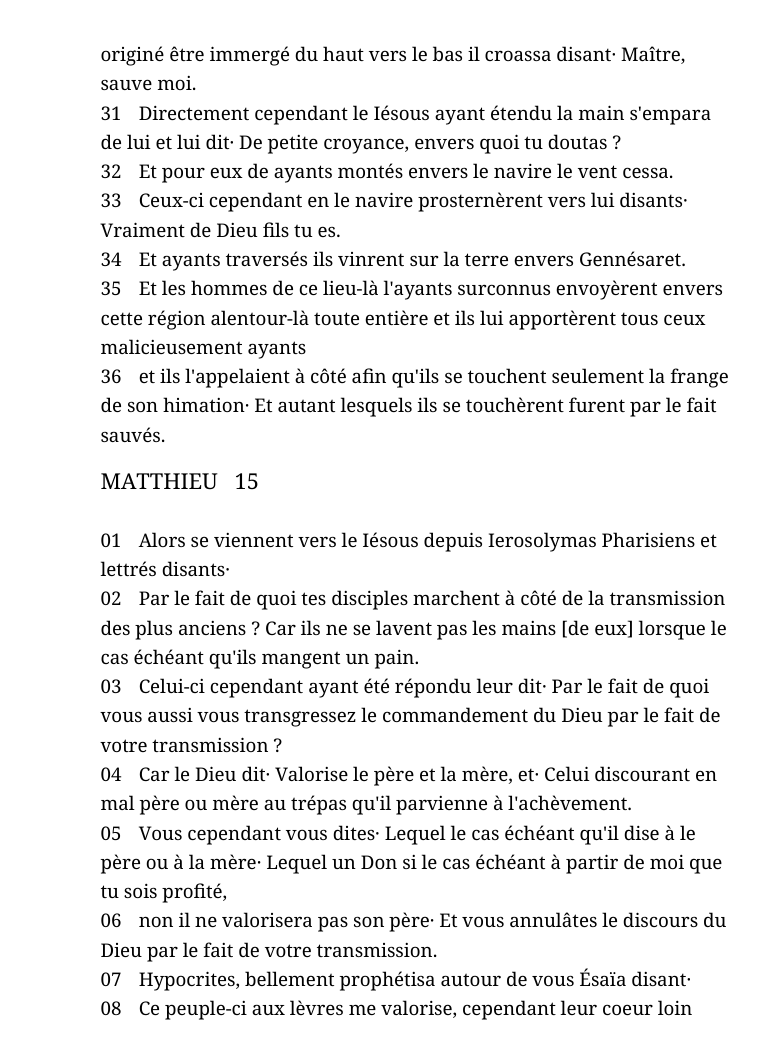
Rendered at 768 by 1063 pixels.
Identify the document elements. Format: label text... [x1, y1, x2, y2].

text 01 Alors se viennent vers le Iésous depuis Ierosolymas Pharisiens et lettrés disants· 02 Par le fait de quoi tes disciples marchent à côté de la transmission des plus anciens ? Car ils ne se lavent pas les mains [de eux] lorsque le cas échéant qu'ils mangent un pain. 03 Celui-ci cependant ayant été répondu leur dit· Par le fait de quoi vous aussi vous transgressez le commandement du Dieu par le fait de votre transmission ? 04 Car le Dieu dit· Valorise le père et la mère, et· Celui discourant en mal père ou mère au trépas qu'il parvienne à l'achèvement. 05 Vous cependant vous dites· Lequel le cas échéant qu'il dise à le père ou à la mère· Lequel un Don si le cas échéant à partir de moi que tu sois profité, 06 non il ne valorisera pas son père· Et vous annulâtes le discours du Dieu par le fait de votre transmission. 07 Hypocrites, bellement prophétisa autour de vous Ésaïa disant· 08 Ce peuple-ci aux lèvres me valorise, cependant leur coeur loin [100, 500, 729, 1021]
text originé être immergé du haut vers le bas il croassa disant· Maître, sauve moi. 31 Directement cependant le Iésous ayant étendu la main s'empara de lui et lui dit· De petite croyance, envers quoi tu doutas ? 32 Et pour eux de ayants montés envers le navire le vent cessa. 33 Ceux-ci cependant en le navire prosternèrent vers lui disants· Vraiment de Dieu fils tu es. 34 Et ayants traversés ils vinrent sur la terre envers Gennésaret. 35 Et les hommes de ce lieu-là l'ayants surconnus envoyèrent envers cette région alentour-là toute entière et ils lui apportèrent tous ceux malicieusement ayants 36 et ils l'appelaient à côté afin qu'ils se touchent seulement la frange de son himation· Et autant lesquels ils se touchèrent furent par le fait sauvés. [100, 41, 729, 447]
text MATTHIEU 15 [100, 466, 729, 496]
